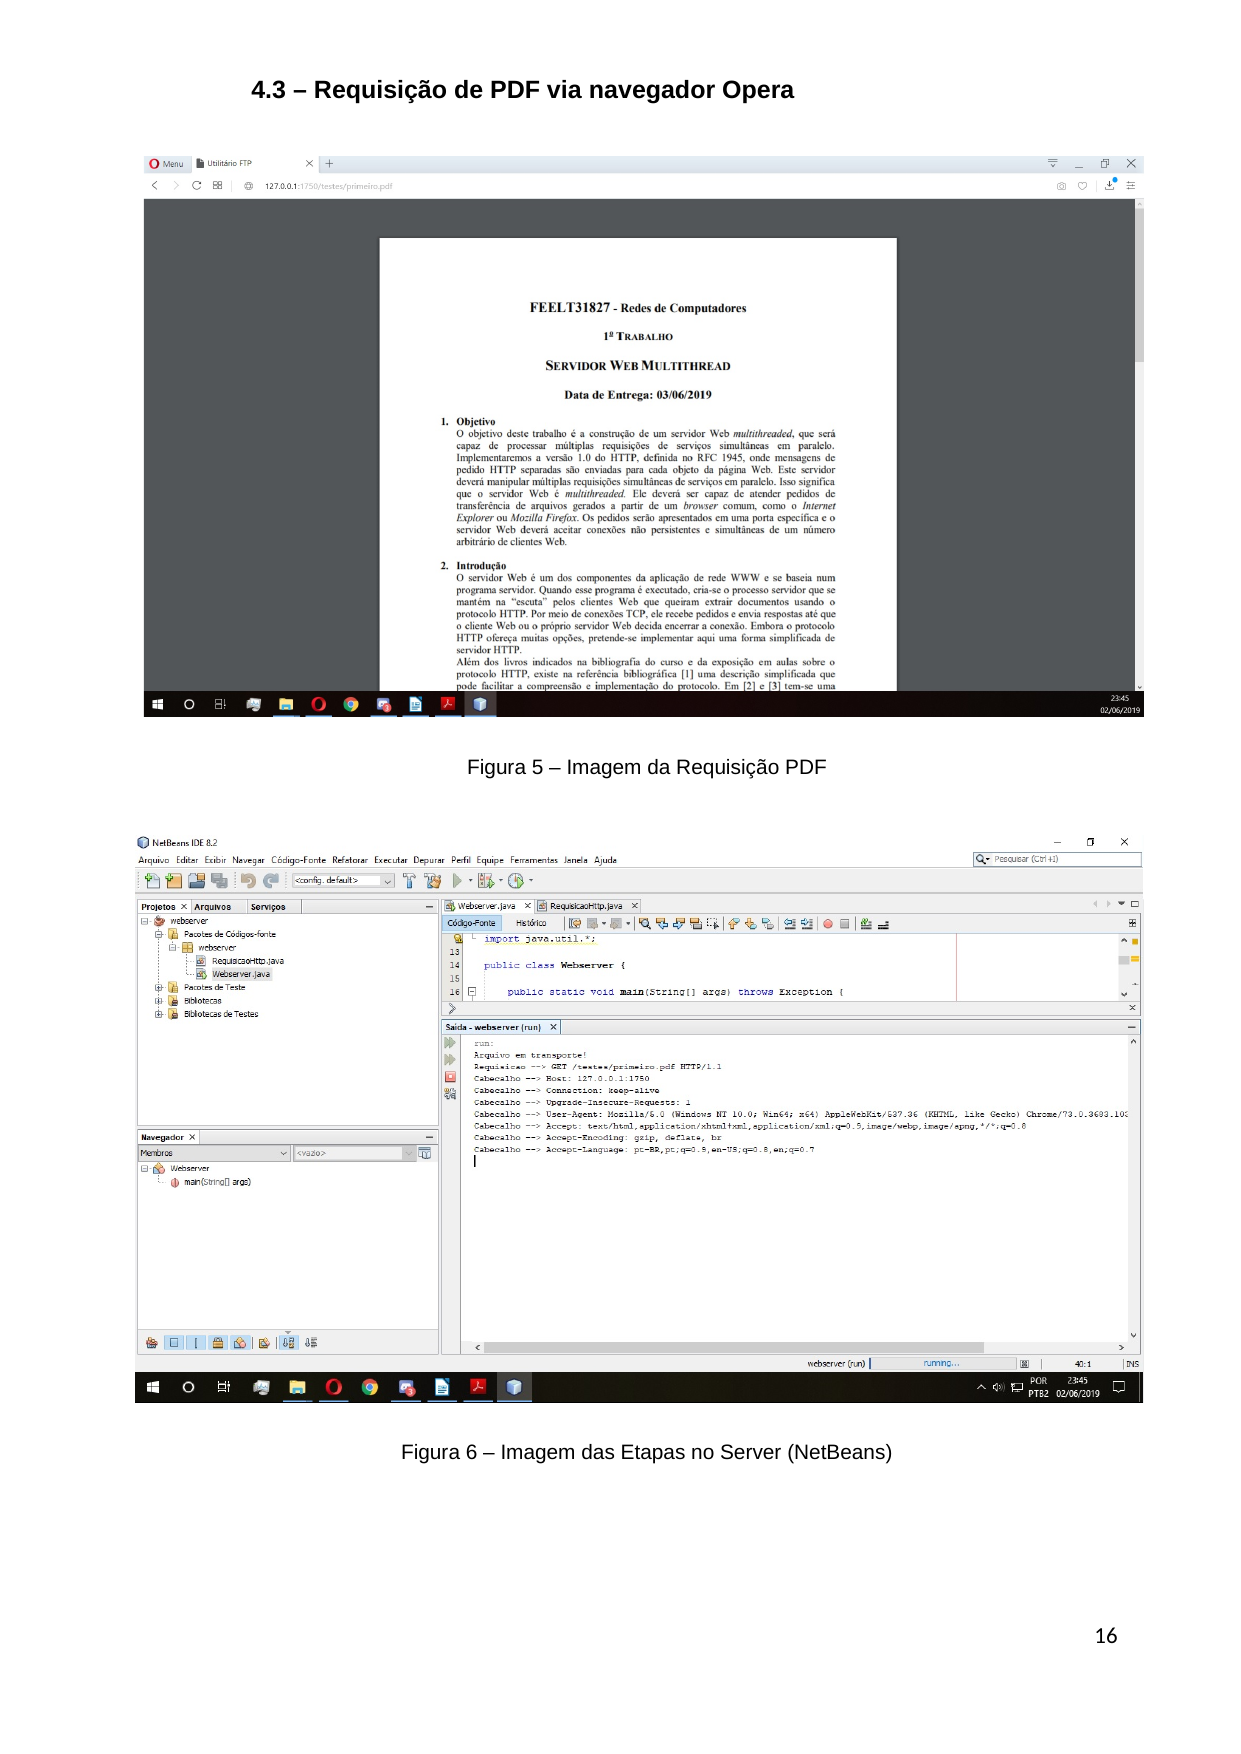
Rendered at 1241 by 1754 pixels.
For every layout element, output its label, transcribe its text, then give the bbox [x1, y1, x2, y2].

picture [143, 156, 1145, 718]
picture [135, 835, 1144, 1403]
subtitle – Requisição de PDF via navegador Opera [251, 75, 1129, 104]
text Figura 6 – Imagem das Etapas no Server (NetBeans) [177, 1440, 1122, 1464]
text Figura 5 – Imagem da Requisição PDF [177, 755, 1122, 779]
